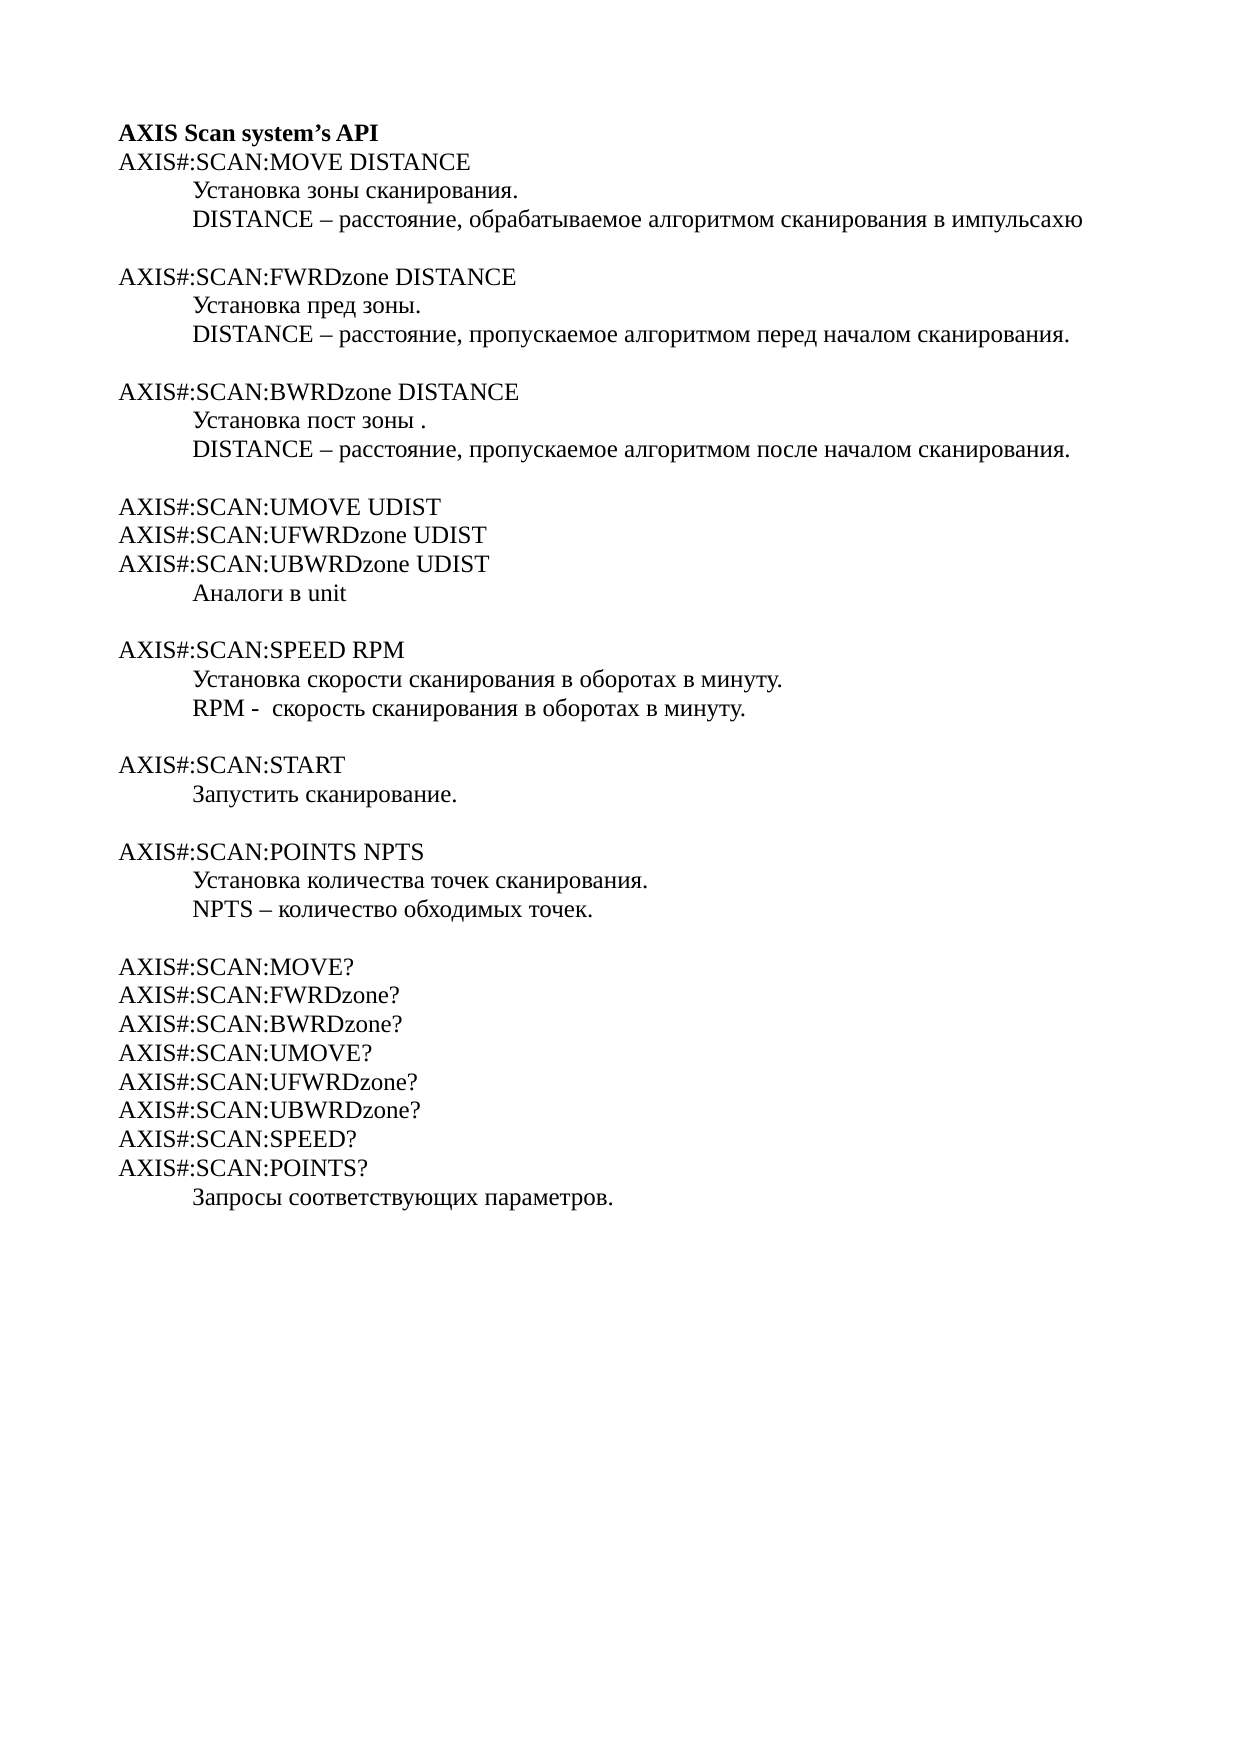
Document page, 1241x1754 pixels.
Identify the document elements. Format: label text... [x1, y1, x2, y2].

text Установка пост зоны . [118, 406, 1122, 434]
text DISTANCE – расстояние, пропускаемое алгоритмом перед началом сканирования. [118, 319, 1122, 348]
text AXIS#:SCAN:SPEED RPM [118, 636, 1122, 664]
text AXIS#:SCAN:UMOVE? [118, 1038, 1122, 1067]
text Запросы соответствующих параметров. [118, 1182, 1122, 1211]
text AXIS#:SCAN:UMOVE UDIST [118, 492, 1122, 521]
text NPTS – количество обходимых точек. [118, 894, 1122, 923]
text DISTANCE – расстояние, пропускаемое алгоритмом после началом сканирования. [118, 434, 1122, 463]
text AXIS#:SCAN:FWRDzone DISTANCE [118, 262, 1122, 291]
text AXIS#:SCAN:BWRDzone? [118, 1009, 1122, 1038]
text AXIS#:SCAN:POINTS NPTS [118, 837, 1122, 866]
text Аналоги в unit [118, 578, 1122, 607]
text AXIS Scan system’s API [118, 118, 1122, 147]
text AXIS#:SCAN:SPEED? [118, 1124, 1122, 1153]
text DISTANCE – расстояние, обрабатываемое алгоритмом сканирования в импульсахю [118, 204, 1122, 233]
text AXIS#:SCAN:POINTS? [118, 1153, 1122, 1182]
text Установка количества точек сканирования. [118, 866, 1122, 894]
text Установка зоны сканирования. [118, 176, 1122, 204]
text AXIS#:SCAN:UBWRDzone? [118, 1096, 1122, 1124]
text AXIS#:SCAN:BWRDzone DISTANCE [118, 377, 1122, 406]
text AXIS#:SCAN:MOVE? [118, 952, 1122, 981]
text Запустить сканирование. [118, 779, 1122, 808]
text RPM - скорость сканирования в оборотах в минуту. [118, 693, 1122, 722]
text Установка скорости сканирования в оборотах в минуту. [118, 664, 1122, 693]
text Установка пред зоны. [118, 291, 1122, 319]
text AXIS#:SCAN:UFWRDzone UDIST [118, 521, 1122, 549]
text AXIS#:SCAN:MOVE DISTANCE [118, 147, 1122, 176]
text AXIS#:SCAN:UFWRDzone? [118, 1067, 1122, 1096]
text AXIS#:SCAN:START [118, 751, 1122, 779]
text AXIS#:SCAN:FWRDzone? [118, 981, 1122, 1009]
text AXIS#:SCAN:UBWRDzone UDIST [118, 549, 1122, 578]
